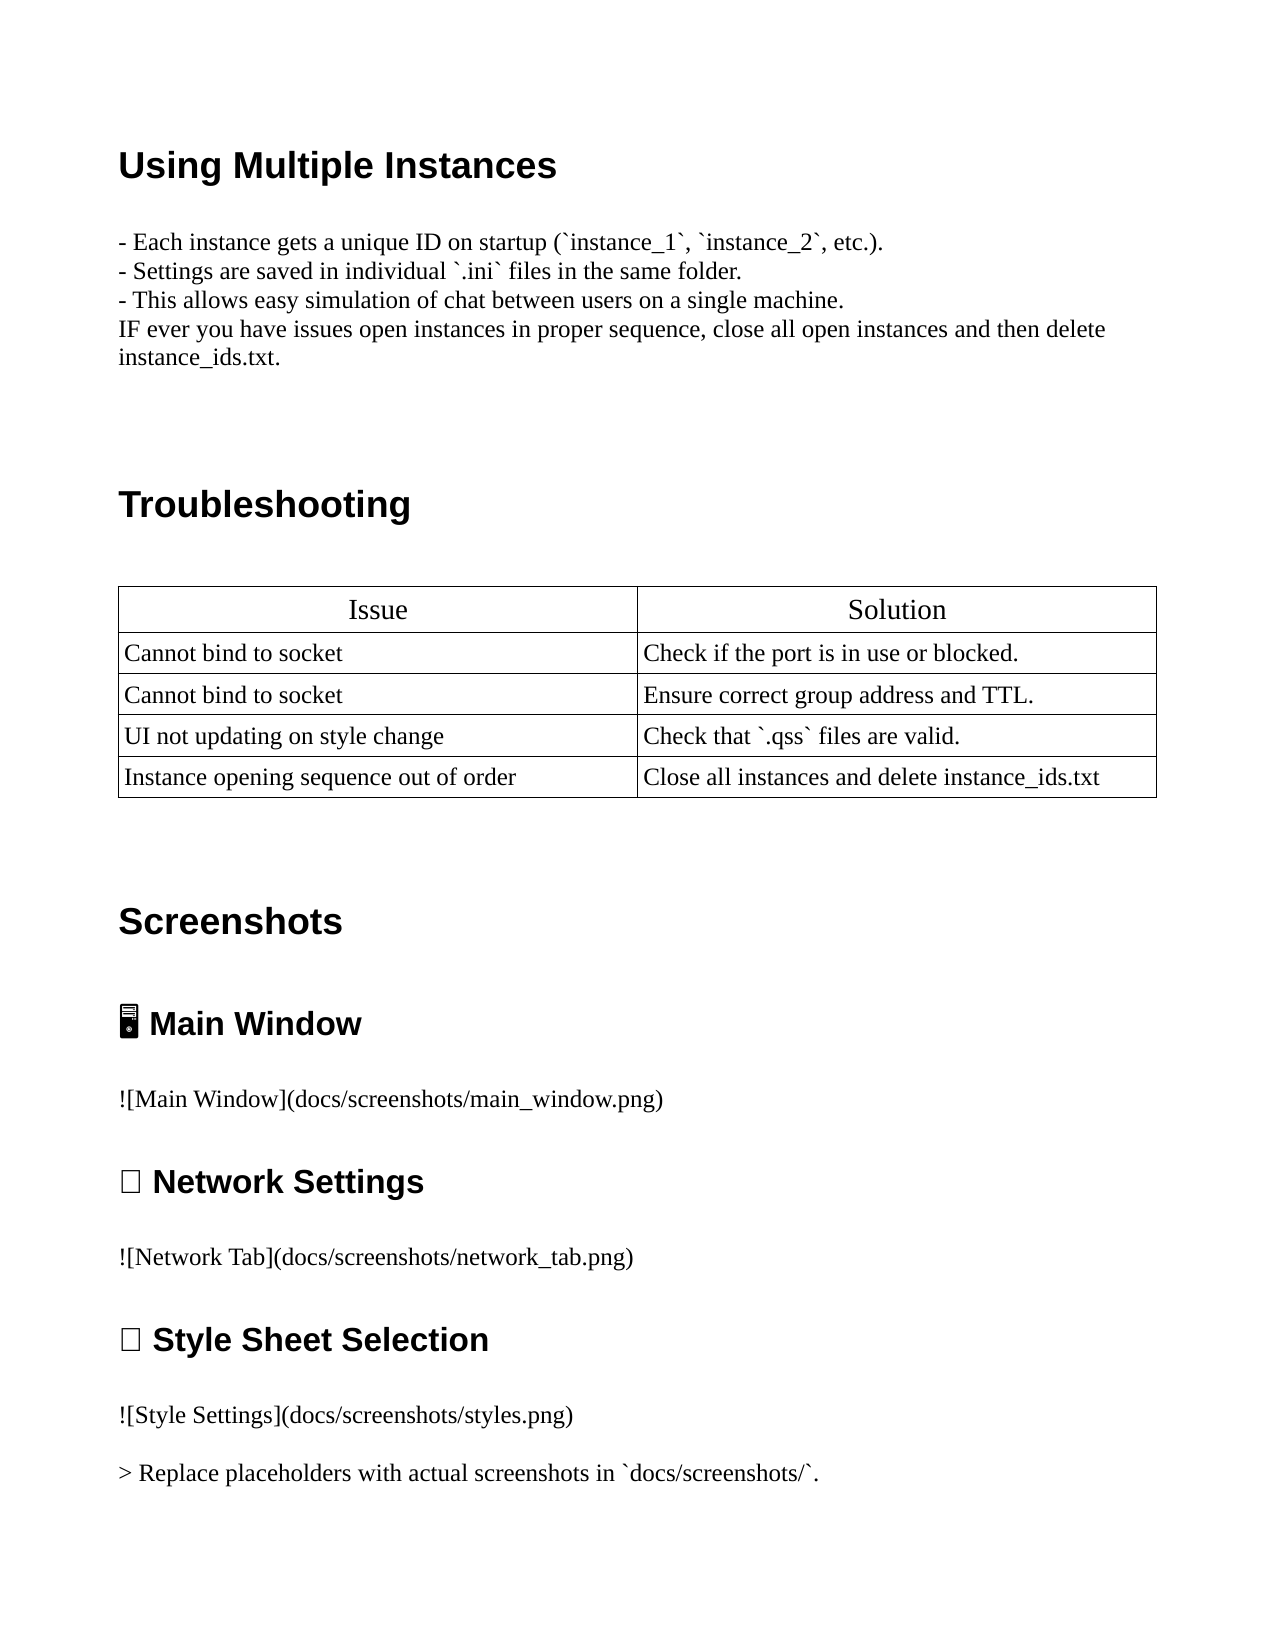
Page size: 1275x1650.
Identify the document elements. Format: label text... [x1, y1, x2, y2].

table_cell Ensure correct group address and TTL. [638, 674, 1156, 714]
table_cell Instance opening sequence out of order [119, 757, 637, 797]
text - Settings are saved in individual `.ini` files in the same folder. [118, 256, 1157, 285]
text ![Main Window](docs/screenshots/main_window.png) [118, 1084, 1157, 1113]
table_cell Cannot bind to socket [119, 633, 637, 673]
text - Each instance gets a unique ID on startup (`instance_1`, `instance_2`, etc.). [118, 227, 1157, 256]
table_cell Close all instances and delete instance_ids.txt [638, 757, 1156, 797]
table_cell Check if the port is in use or blocked. [638, 633, 1156, 673]
text > Replace placeholders with actual screenshots in `docs/screenshots/`. [118, 1458, 1157, 1486]
subtitle Troubleshooting [118, 482, 1157, 526]
subtitle 🖥️ Main Window [118, 1004, 1157, 1043]
table_cell UI not updating on style change [119, 715, 637, 756]
text - This allows easy simulation of chat between users on a single machine. [118, 285, 1157, 314]
table_cell Cannot bind to socket [119, 674, 637, 714]
subtitle Screenshots [118, 899, 1157, 942]
text ![Network Tab](docs/screenshots/network_tab.png) [118, 1242, 1157, 1271]
text IF ever you have issues open instances in proper sequence, close all open instances and then delete instance_ids.txt. [118, 314, 1157, 371]
table_cell Check that `.qss` files are valid. [638, 715, 1156, 756]
subtitle 🎨 Style Sheet Selection [118, 1320, 1157, 1359]
subtitle 🌐 Network Settings [118, 1162, 1157, 1201]
subtitle Using Multiple Instances [118, 143, 1157, 186]
text ![Style Settings](docs/screenshots/styles.png) [118, 1400, 1157, 1429]
table_header Solution [638, 587, 1156, 632]
table_header Issue [119, 587, 637, 632]
